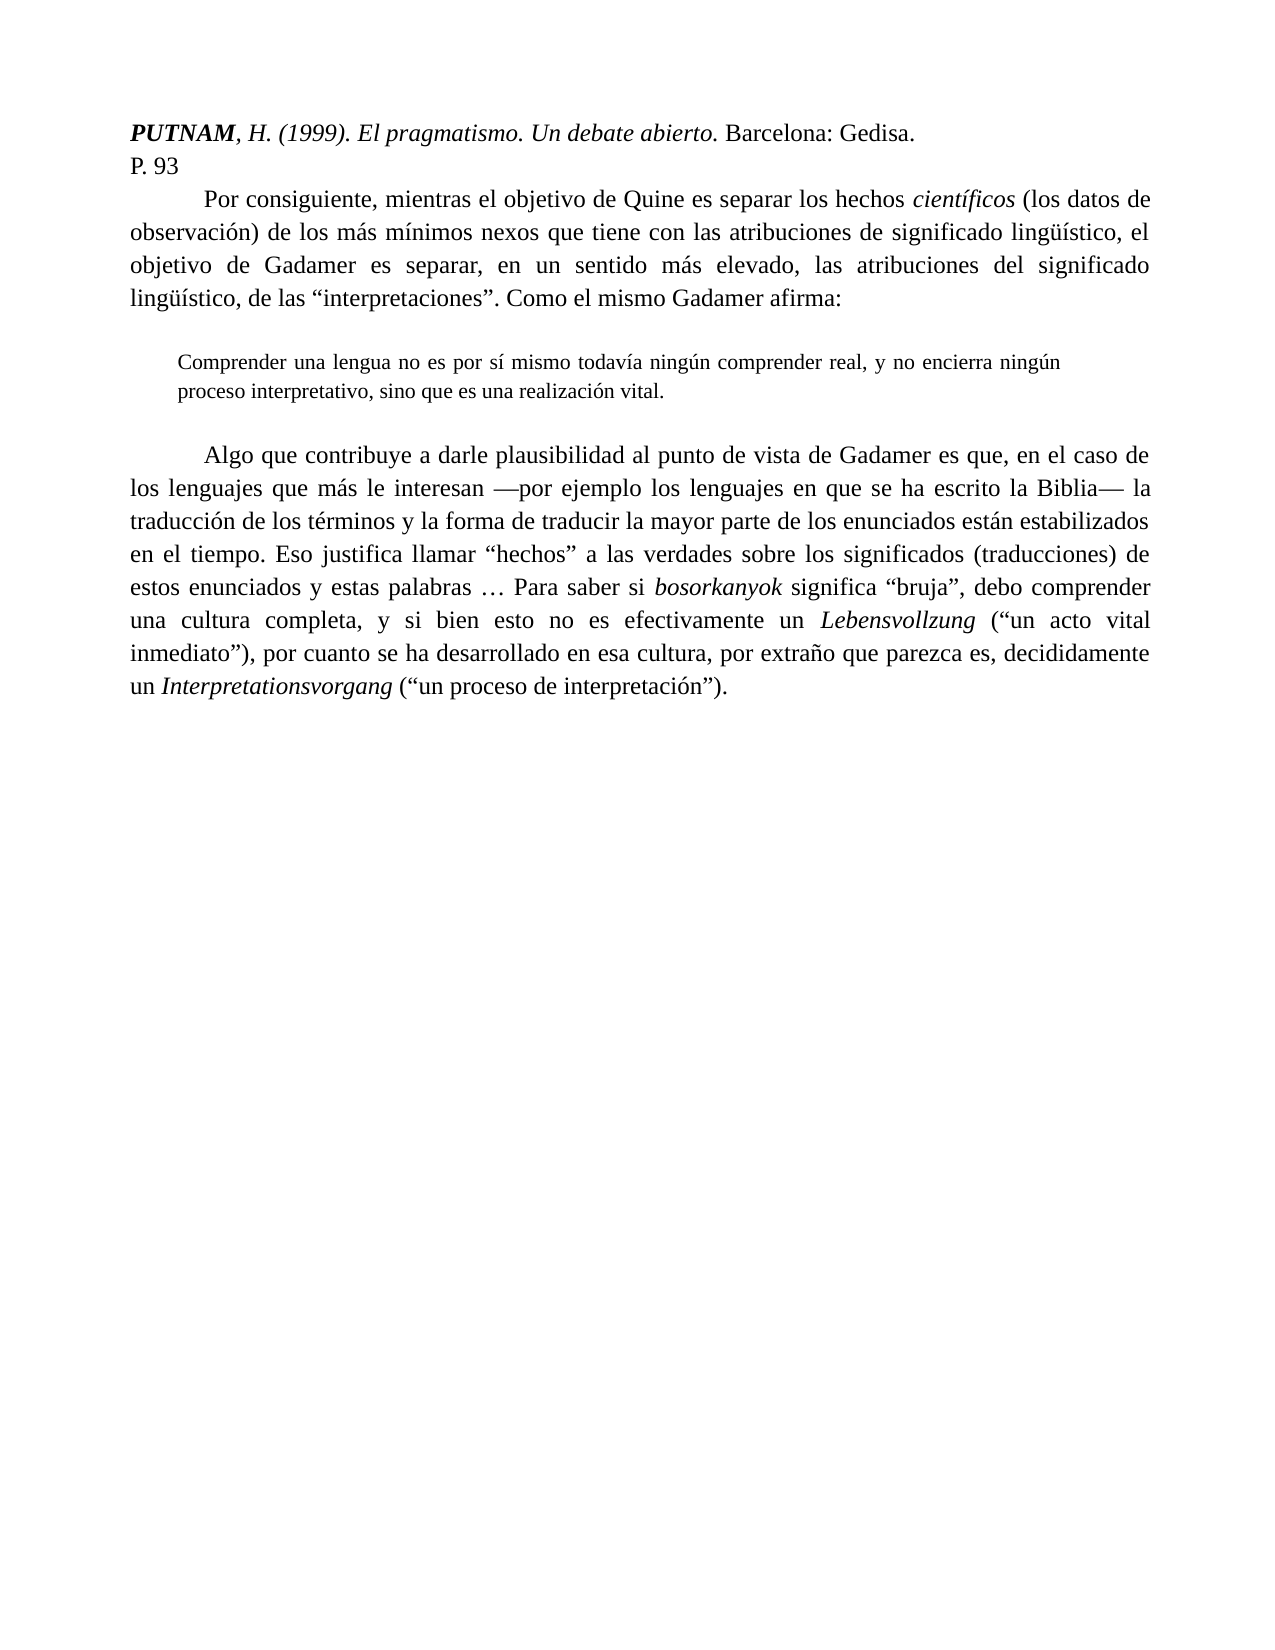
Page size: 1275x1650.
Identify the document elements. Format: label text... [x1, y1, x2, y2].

text Por consiguiente, mientras el objetivo de Quine es separar los hechos científicos (los datos de observación) de los más mínimos nexos que tiene con las atribuciones de significado lingüístico, el objetivo de Gadamer es separar, en un sentido más elevado, las atribuciones del significado lingüístico, de las “interpretaciones”. Como el mismo Gadamer afirma: [130, 184, 1151, 312]
text P. 93 [130, 151, 1151, 180]
text PUTNAM, H. (1999). El pragmatismo. Un debate abierto. Barcelona: Gedisa. [130, 118, 1151, 147]
text Comprender una lengua no es por sí mismo todavía ningún comprender real, y no encierra ningún proceso interpretativo, sino que es una realización vital. [177, 349, 1062, 403]
text Algo que contribuye a darle plausibilidad al punto de vista de Gadamer es que, en el caso de los lenguajes que más le interesan —por ejemplo los lenguajes en que se ha escrito la Biblia— la traducción de los términos y la forma de traducir la mayor parte de los enunciados están estabilizados en el tiempo. Eso justifica llamar “hechos” a las verdades sobre los significados (traducciones) de estos enunciados y estas palabras … Para saber si bosorkanyok significa “bruja”, debo comprender una cultura completa, y si bien esto no es efectivamente un Lebensvollzung (“un acto vital inmediato”), por cuanto se ha desarrollado en esa cultura, por extraño que parezca es, decididamente un Interpretationsvorgang (“un proceso de interpretación”). [130, 440, 1151, 700]
